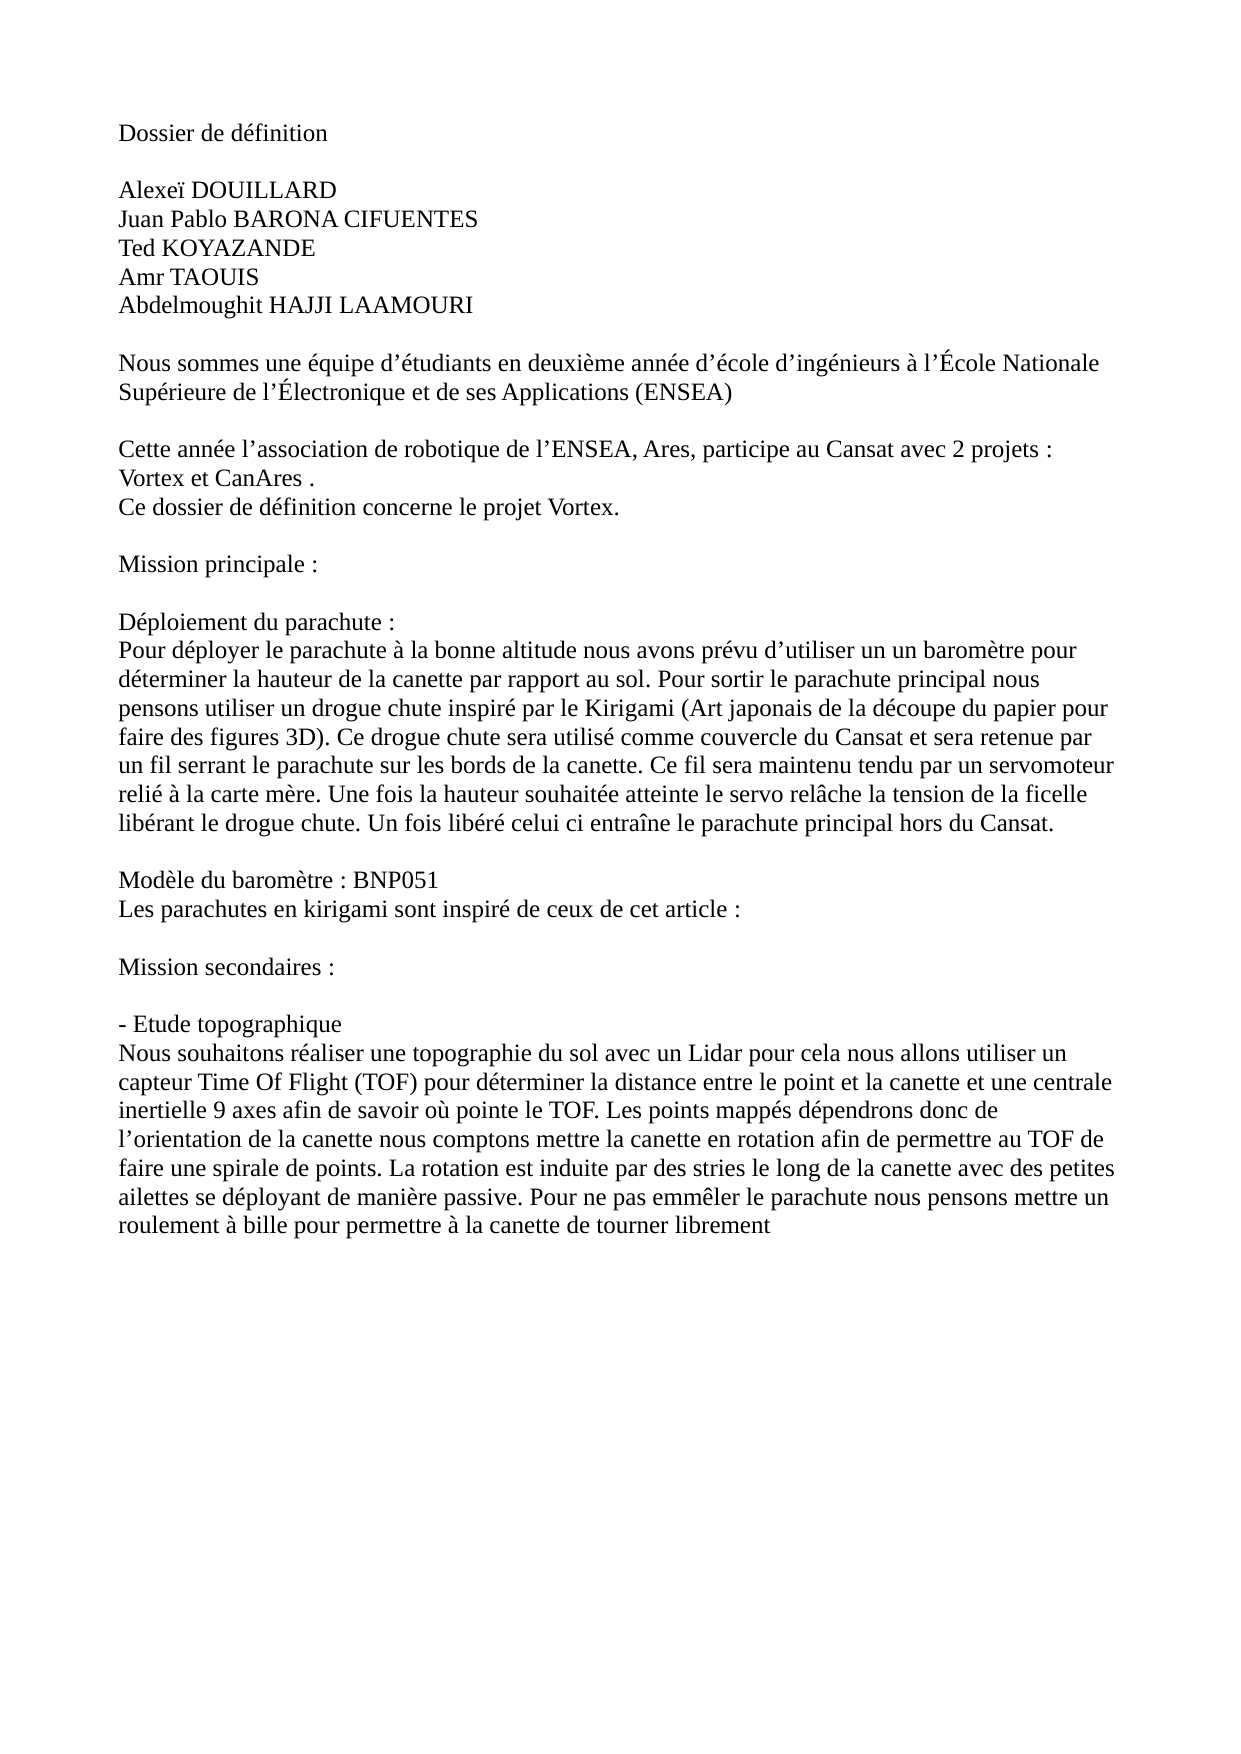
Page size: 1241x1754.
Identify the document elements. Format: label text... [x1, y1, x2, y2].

text Cette année l’association de robotique de l’ENSEA, Ares, participe au Cansat avec 2 projets : Vortex et CanAres . [118, 434, 1122, 492]
text Déploiement du parachute : [118, 607, 1122, 636]
text - Etude topographique [118, 1009, 1122, 1038]
text Les parachutes en kirigami sont inspiré de ceux de cet article : [118, 894, 1122, 923]
text Juan Pablo BARONA CIFUENTES [118, 204, 1122, 233]
text Modèle du baromètre : BNP051 [118, 866, 1122, 894]
text Abdelmoughit HAJJI LAAMOURI [118, 291, 1122, 319]
text Nous souhaitons réaliser une topographie du sol avec un Lidar pour cela nous allons utiliser un capteur Time Of Flight (TOF) pour déterminer la distance entre le point et la canette et une centrale inertielle 9 axes afin de savoir où pointe le TOF. Les points mappés dépendrons donc de l’orientation de la canette nous comptons mettre la canette en rotation afin de permettre au TOF de faire une spirale de points. La rotation est induite par des stries le long de la canette avec des petites ailettes se déployant de manière passive. Pour ne pas emmêler le parachute nous pensons mettre un roulement à bille pour permettre à la canette de tourner librement [118, 1038, 1122, 1239]
text Ce dossier de définition concerne le projet Vortex. [118, 492, 1122, 521]
text Mission principale : [118, 549, 1122, 578]
text Pour déployer le parachute à la bonne altitude nous avons prévu d’utiliser un un baromètre pour déterminer la hauteur de la canette par rapport au sol. Pour sortir le parachute principal nous pensons utiliser un drogue chute inspiré par le Kirigami (Art japonais de la découpe du papier pour faire des figures 3D). Ce drogue chute sera utilisé comme couvercle du Cansat et sera retenue par un fil serrant le parachute sur les bords de la canette. Ce fil sera maintenu tendu par un servomoteur relié à la carte mère. Une fois la hauteur souhaitée atteinte le servo relâche la tension de la ficelle libérant le drogue chute. Un fois libéré celui ci entraîne le parachute principal hors du Cansat. [118, 636, 1122, 837]
text Ted KOYAZANDE [118, 233, 1122, 262]
text Nous sommes une équipe d’étudiants en deuxième année d’école d’ingénieurs à l’École Nationale Supérieure de l’Électronique et de ses Applications (ENSEA) [118, 348, 1122, 406]
text Alexeï DOUILLARD [118, 176, 1122, 204]
text Mission secondaires : [118, 952, 1122, 981]
text Dossier de définition [118, 118, 1122, 147]
text Amr TAOUIS [118, 262, 1122, 291]
